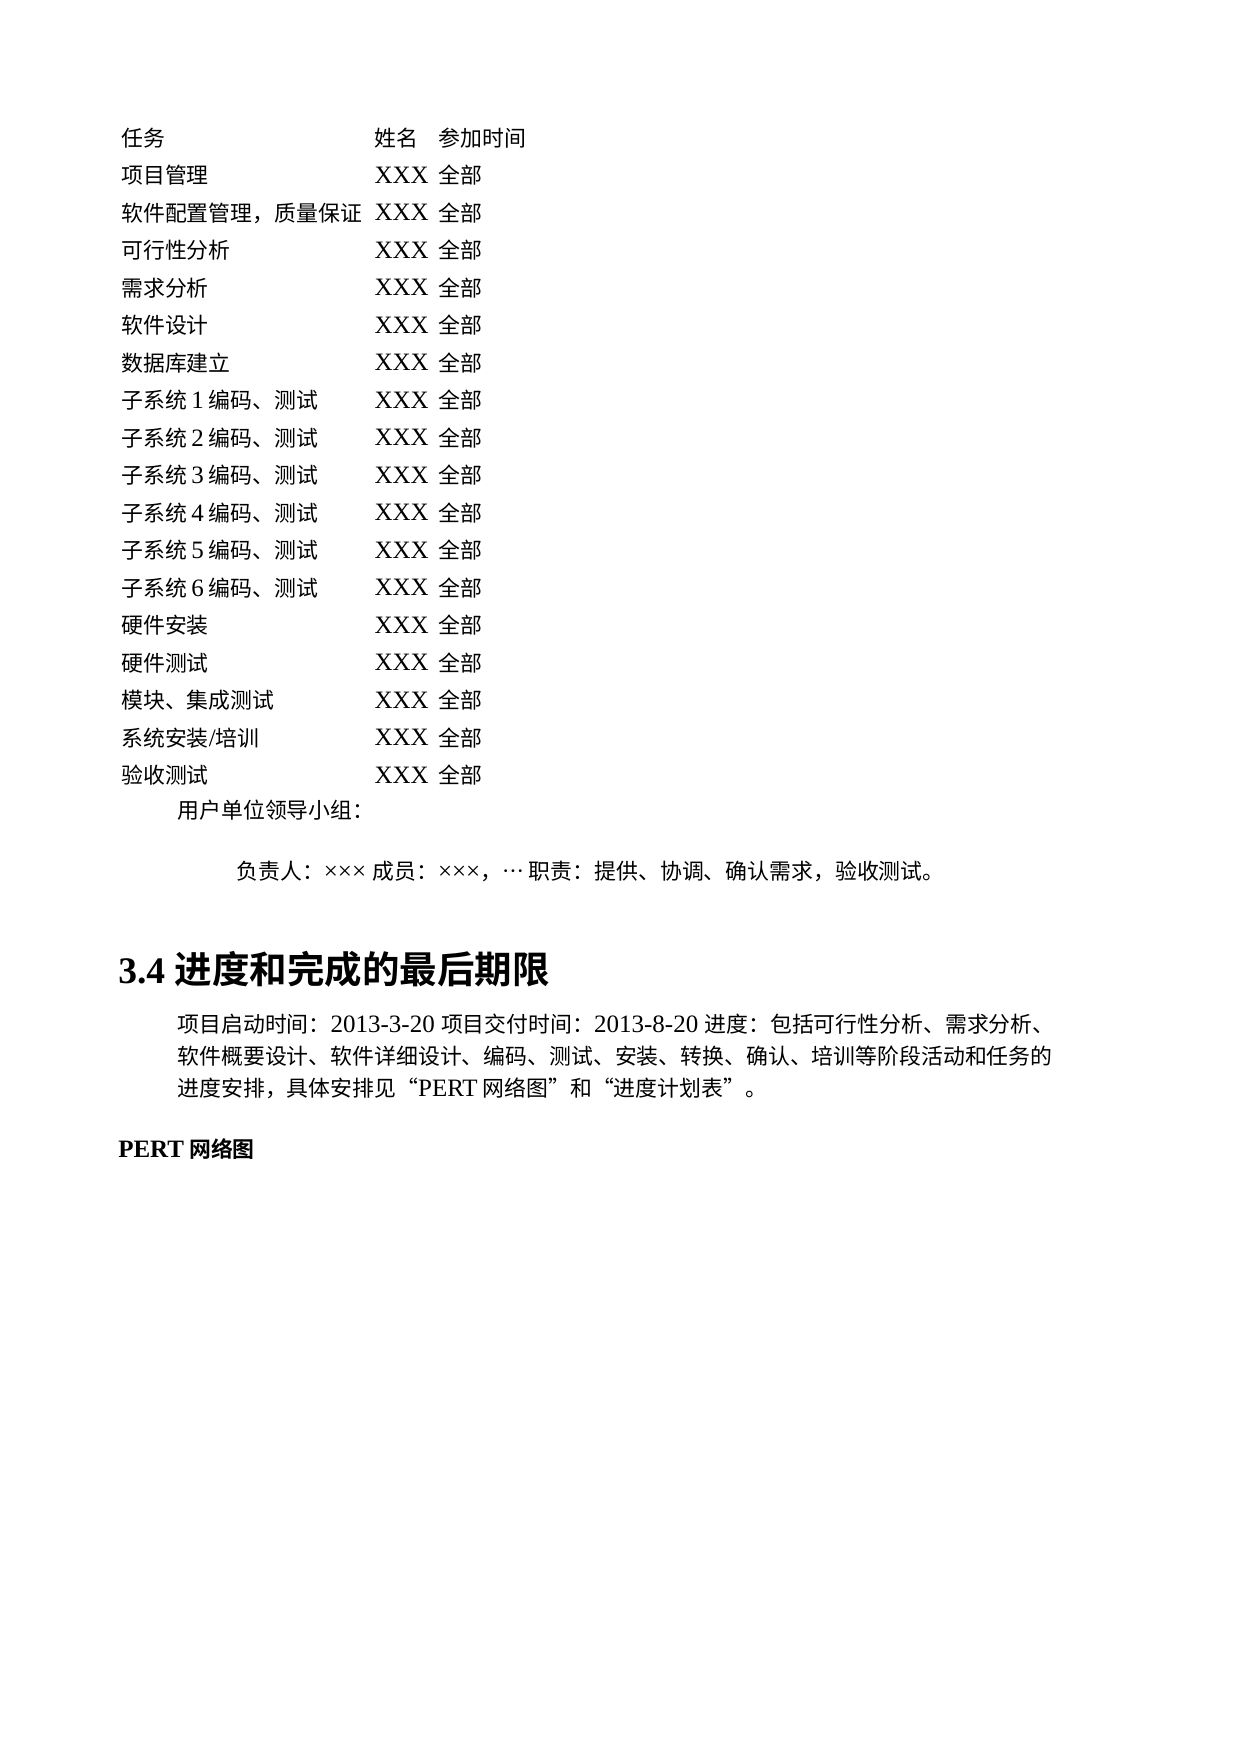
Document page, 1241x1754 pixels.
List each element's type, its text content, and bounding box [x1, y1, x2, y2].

table_cell XXX [371, 418, 436, 456]
table_header 参加时间 [436, 118, 539, 156]
table_cell 全部 [436, 156, 539, 193]
table_cell 全部 [436, 681, 539, 718]
table_cell XXX [371, 718, 436, 756]
table_cell 全部 [436, 531, 539, 568]
table_cell 项目管理 [118, 156, 371, 193]
table_cell XXX [371, 156, 436, 193]
table_cell 全部 [436, 268, 539, 306]
table_cell 可行性分析 [118, 231, 371, 268]
table_cell 子系统3编码、测试 [118, 456, 371, 493]
text 项目启动时间：2013-3-20 项目交付时间：2013-8-20 进度：包括可行性分析、需求分析、软件概要设计、软件详细设计、编码、测试、安装、转换、确认、培训等阶段活动和任务的进度安排，具体安排见“PERT网络图”和“进度计划表”。 [177, 1007, 1063, 1102]
table_cell 全部 [436, 606, 539, 643]
table_cell 全部 [436, 193, 539, 231]
table_cell XXX [371, 493, 436, 531]
table_cell XXX [371, 231, 436, 268]
table_cell XXX [371, 268, 436, 306]
table_cell 软件设计 [118, 306, 371, 343]
table_cell 全部 [436, 493, 539, 531]
table_cell 子系统4编码、测试 [118, 493, 371, 531]
table_cell XXX [371, 306, 436, 343]
table_cell XXX [371, 643, 436, 681]
table_cell 软件配置管理，质量保证 [118, 193, 371, 231]
table_cell XXX [371, 343, 436, 381]
text 用户单位领导小组： [177, 793, 1063, 825]
table_cell 子系统5编码、测试 [118, 531, 371, 568]
table_cell XXX [371, 381, 436, 418]
text 负责人：××× 成员：×××，… 职责：提供、协调、确认需求，验收测试。 [236, 854, 1004, 886]
subtitle 3.4 进度和完成的最后期限 [118, 940, 1122, 995]
table_cell 全部 [436, 306, 539, 343]
table_cell 全部 [436, 718, 539, 756]
table_header 任务 [118, 118, 371, 156]
table_cell 验收测试 [118, 756, 371, 793]
table_cell 硬件安装 [118, 606, 371, 643]
table_cell 子系统6编码、测试 [118, 568, 371, 606]
table_header 姓名 [371, 118, 436, 156]
table_cell 子系统2编码、测试 [118, 418, 371, 456]
table_cell 系统安装/培训 [118, 718, 371, 756]
table_cell XXX [371, 531, 436, 568]
table_cell 需求分析 [118, 268, 371, 306]
table_cell 全部 [436, 381, 539, 418]
table_cell 全部 [436, 418, 539, 456]
table_cell XXX [371, 568, 436, 606]
table_cell XXX [371, 193, 436, 231]
table_cell XXX [371, 756, 436, 793]
table_cell 数据库建立 [118, 343, 371, 381]
table_cell 全部 [436, 231, 539, 268]
text PERT网络图 [118, 1132, 1122, 1163]
table_cell 模块、集成测试 [118, 681, 371, 718]
table_cell 全部 [436, 568, 539, 606]
table_cell 全部 [436, 343, 539, 381]
table_cell 全部 [436, 456, 539, 493]
table_cell XXX [371, 681, 436, 718]
table_cell 子系统1编码、测试 [118, 381, 371, 418]
table_cell 全部 [436, 756, 539, 793]
table_cell XXX [371, 456, 436, 493]
table_cell XXX [371, 606, 436, 643]
table_cell 全部 [436, 643, 539, 681]
table_cell 硬件测试 [118, 643, 371, 681]
